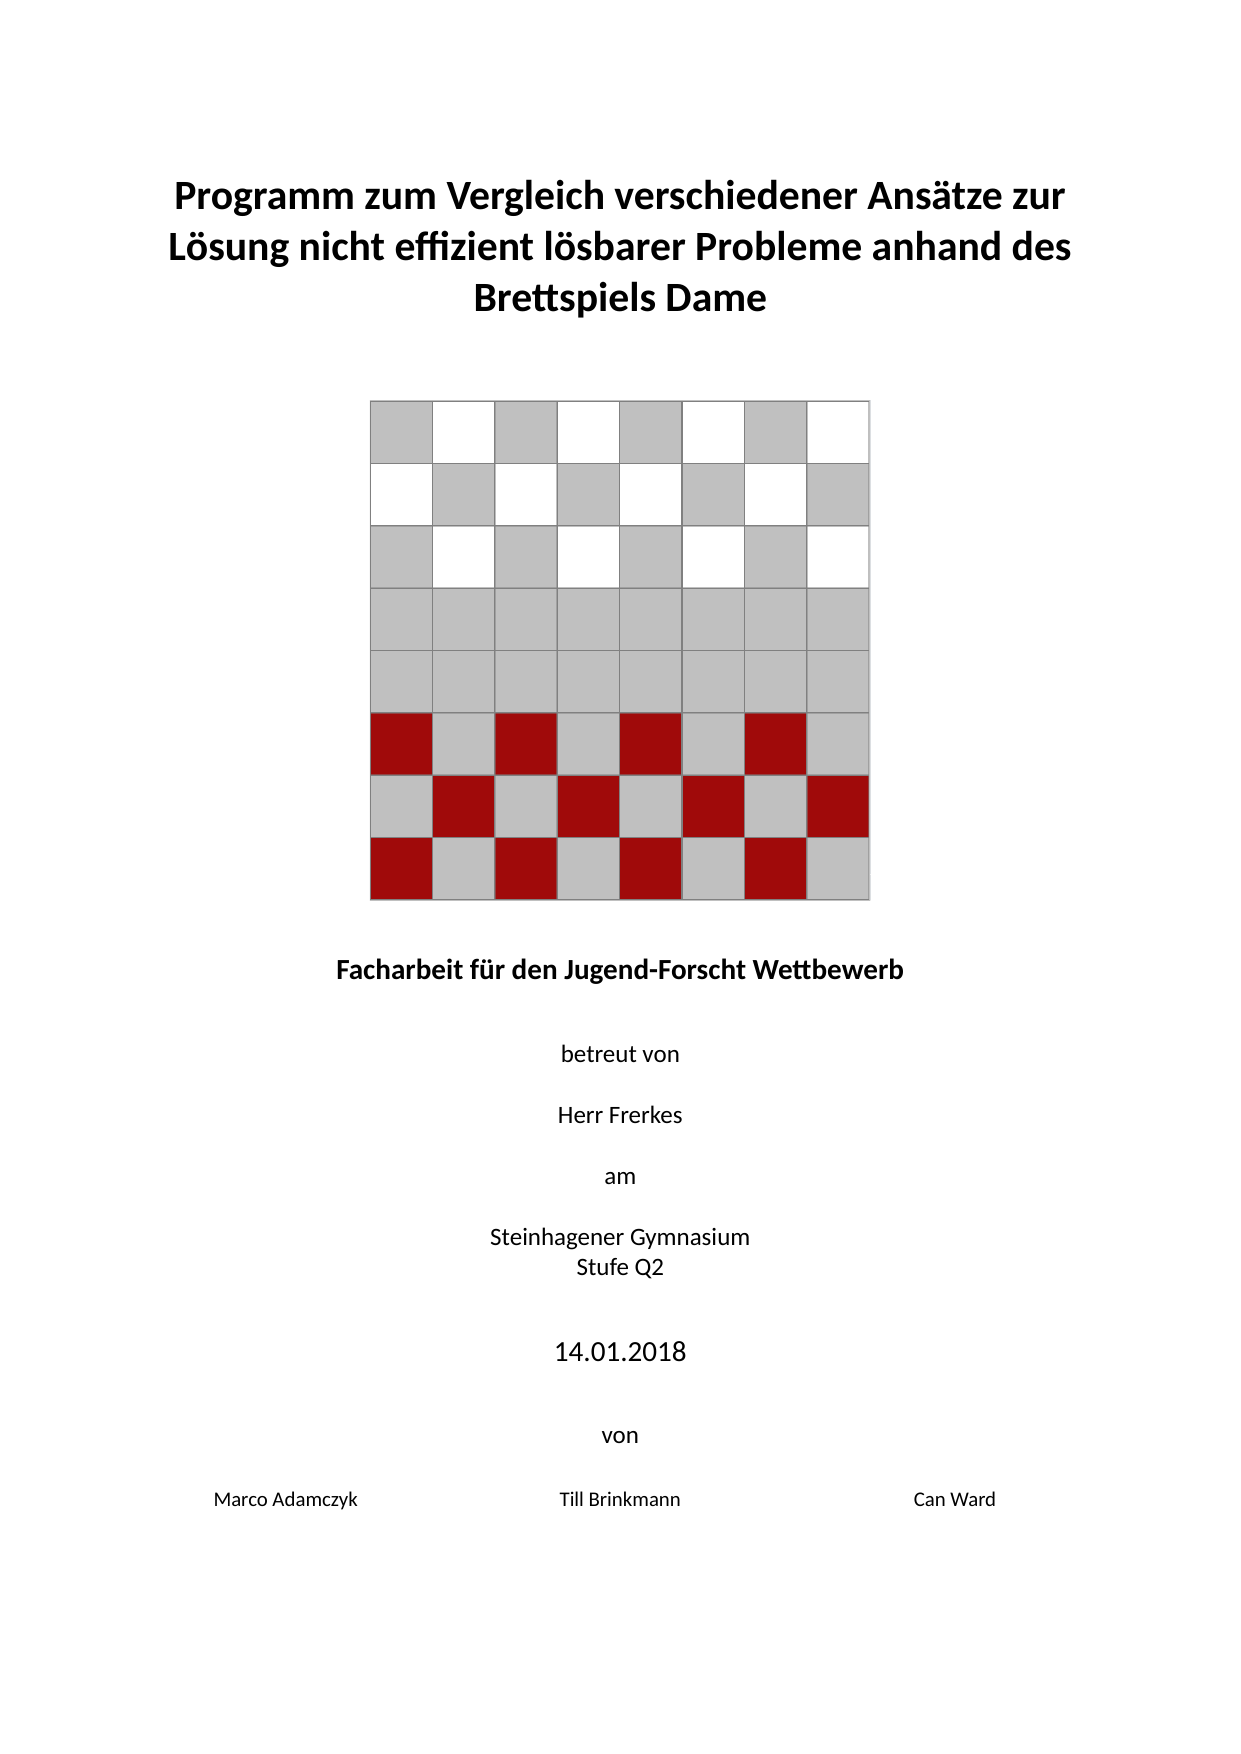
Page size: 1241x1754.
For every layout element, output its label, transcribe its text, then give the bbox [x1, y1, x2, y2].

text Steinhagener Gymnasium [118, 1221, 1122, 1251]
table_header Can Ward [788, 1480, 1122, 1517]
picture [369, 400, 871, 901]
text Herr Frerkes [118, 1099, 1122, 1129]
text Stufe Q2 [118, 1251, 1122, 1282]
table_header Marco Adamczyk [118, 1480, 453, 1517]
text 14.01.2018 [118, 1333, 1122, 1368]
text von [118, 1419, 1122, 1450]
text betreut von [118, 1038, 1122, 1068]
text Facharbeit für den Jugend-Forscht Wettbewerb [118, 951, 1122, 987]
text am [118, 1160, 1122, 1190]
text Programm zum Vergleich verschiedener Ansätze zur Lösung nicht effizient lösbarer Probleme anhand des Brettspiels Dame [118, 169, 1122, 321]
table_header Till Brinkmann [453, 1480, 787, 1517]
